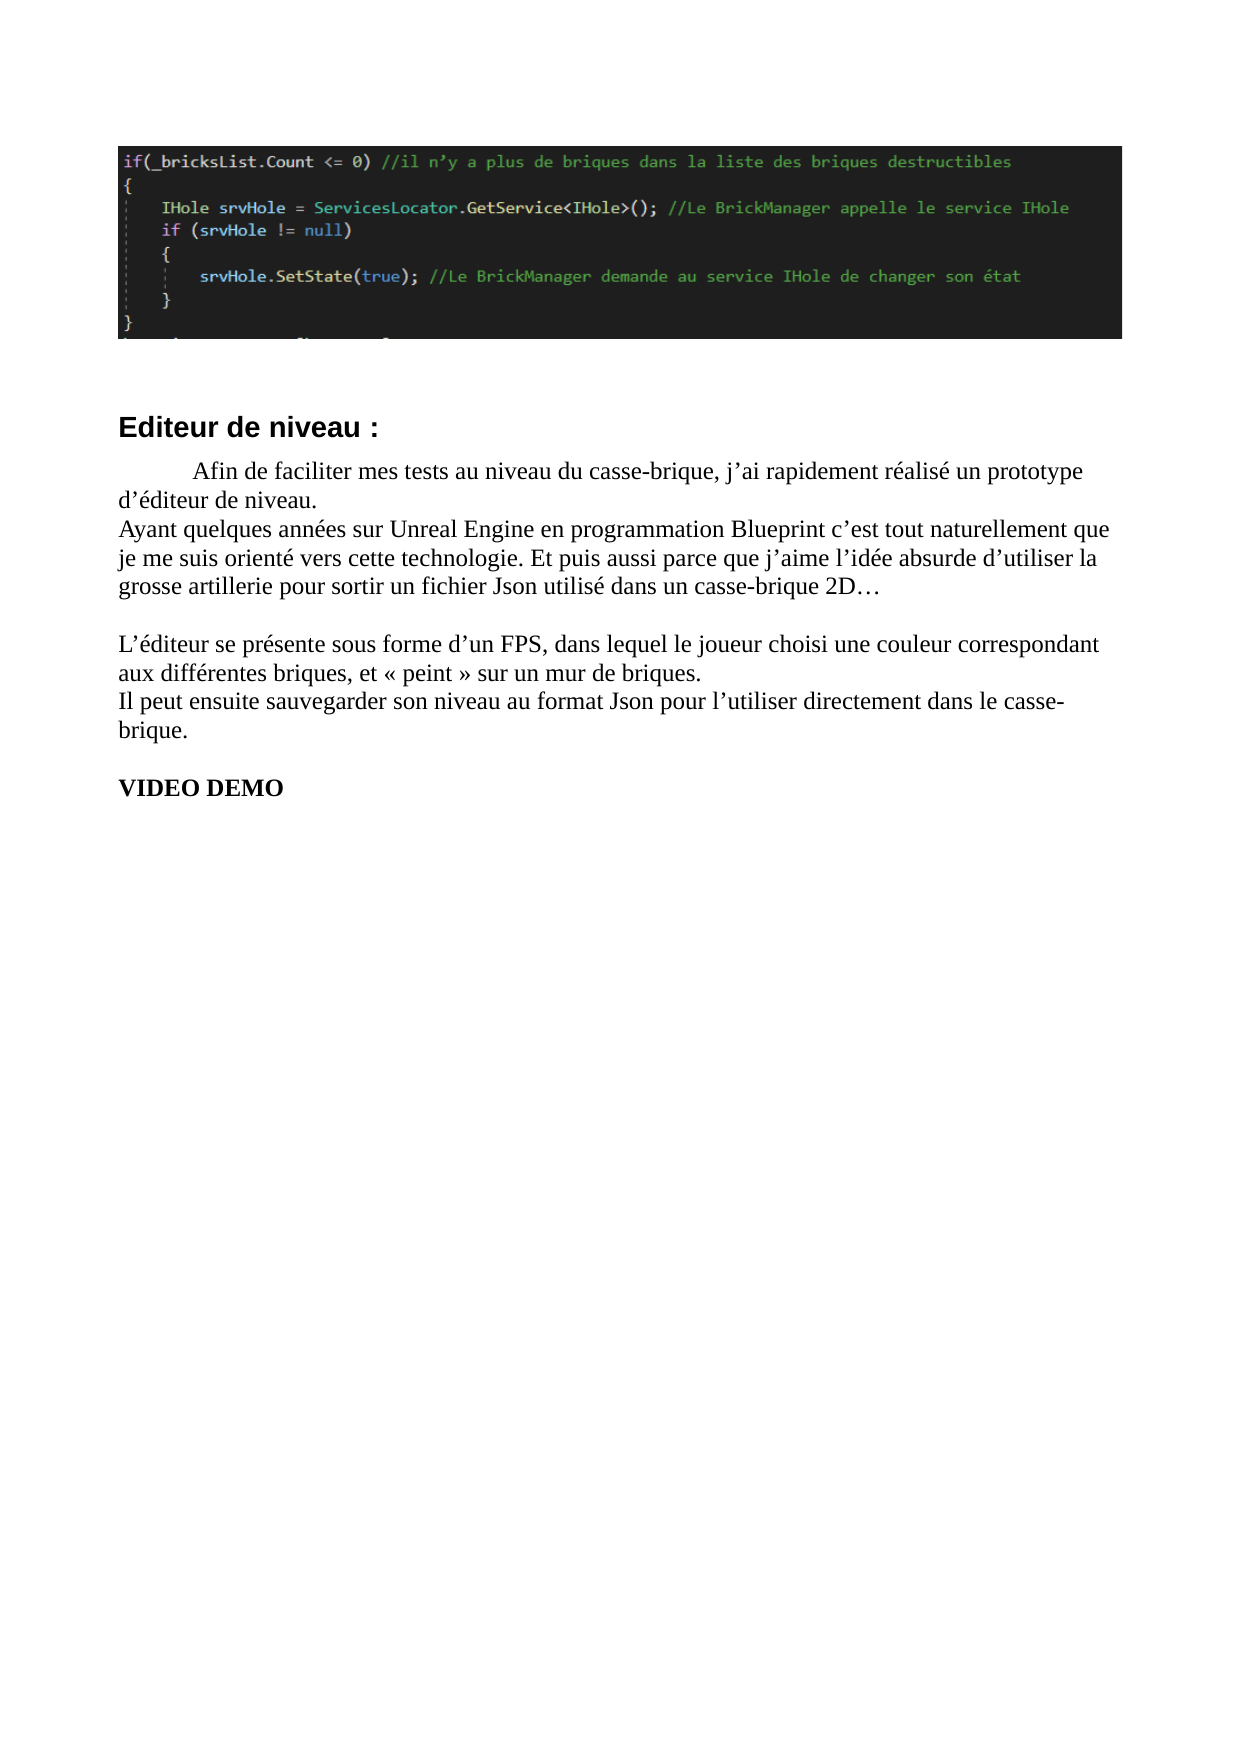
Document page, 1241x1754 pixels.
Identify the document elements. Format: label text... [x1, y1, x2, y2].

text L’éditeur se présente sous forme d’un FPS, dans lequel le joueur choisi une couleur correspondant aux différentes briques, et « peint » sur un mur de briques. Il peut ensuite sauvegarder son niveau au format Json pour l’utiliser directement dans le casse-brique. [118, 629, 1122, 744]
text VIDEO DEMO [118, 773, 1122, 801]
subtitle Editeur de niveau : [118, 410, 1122, 444]
picture [118, 146, 1123, 339]
text Afin de faciliter mes tests au niveau du casse-brique, j’ai rapidement réalisé un prototype d’éditeur de niveau. Ayant quelques années sur Unreal Engine en programmation Blueprint c’est tout naturellement que je me suis orienté vers cette technologie. Et puis aussi parce que j’aime l’idée absurde d’utiliser la grosse artillerie pour sortir un fichier Json utilisé dans un casse-brique 2D… [118, 456, 1122, 600]
